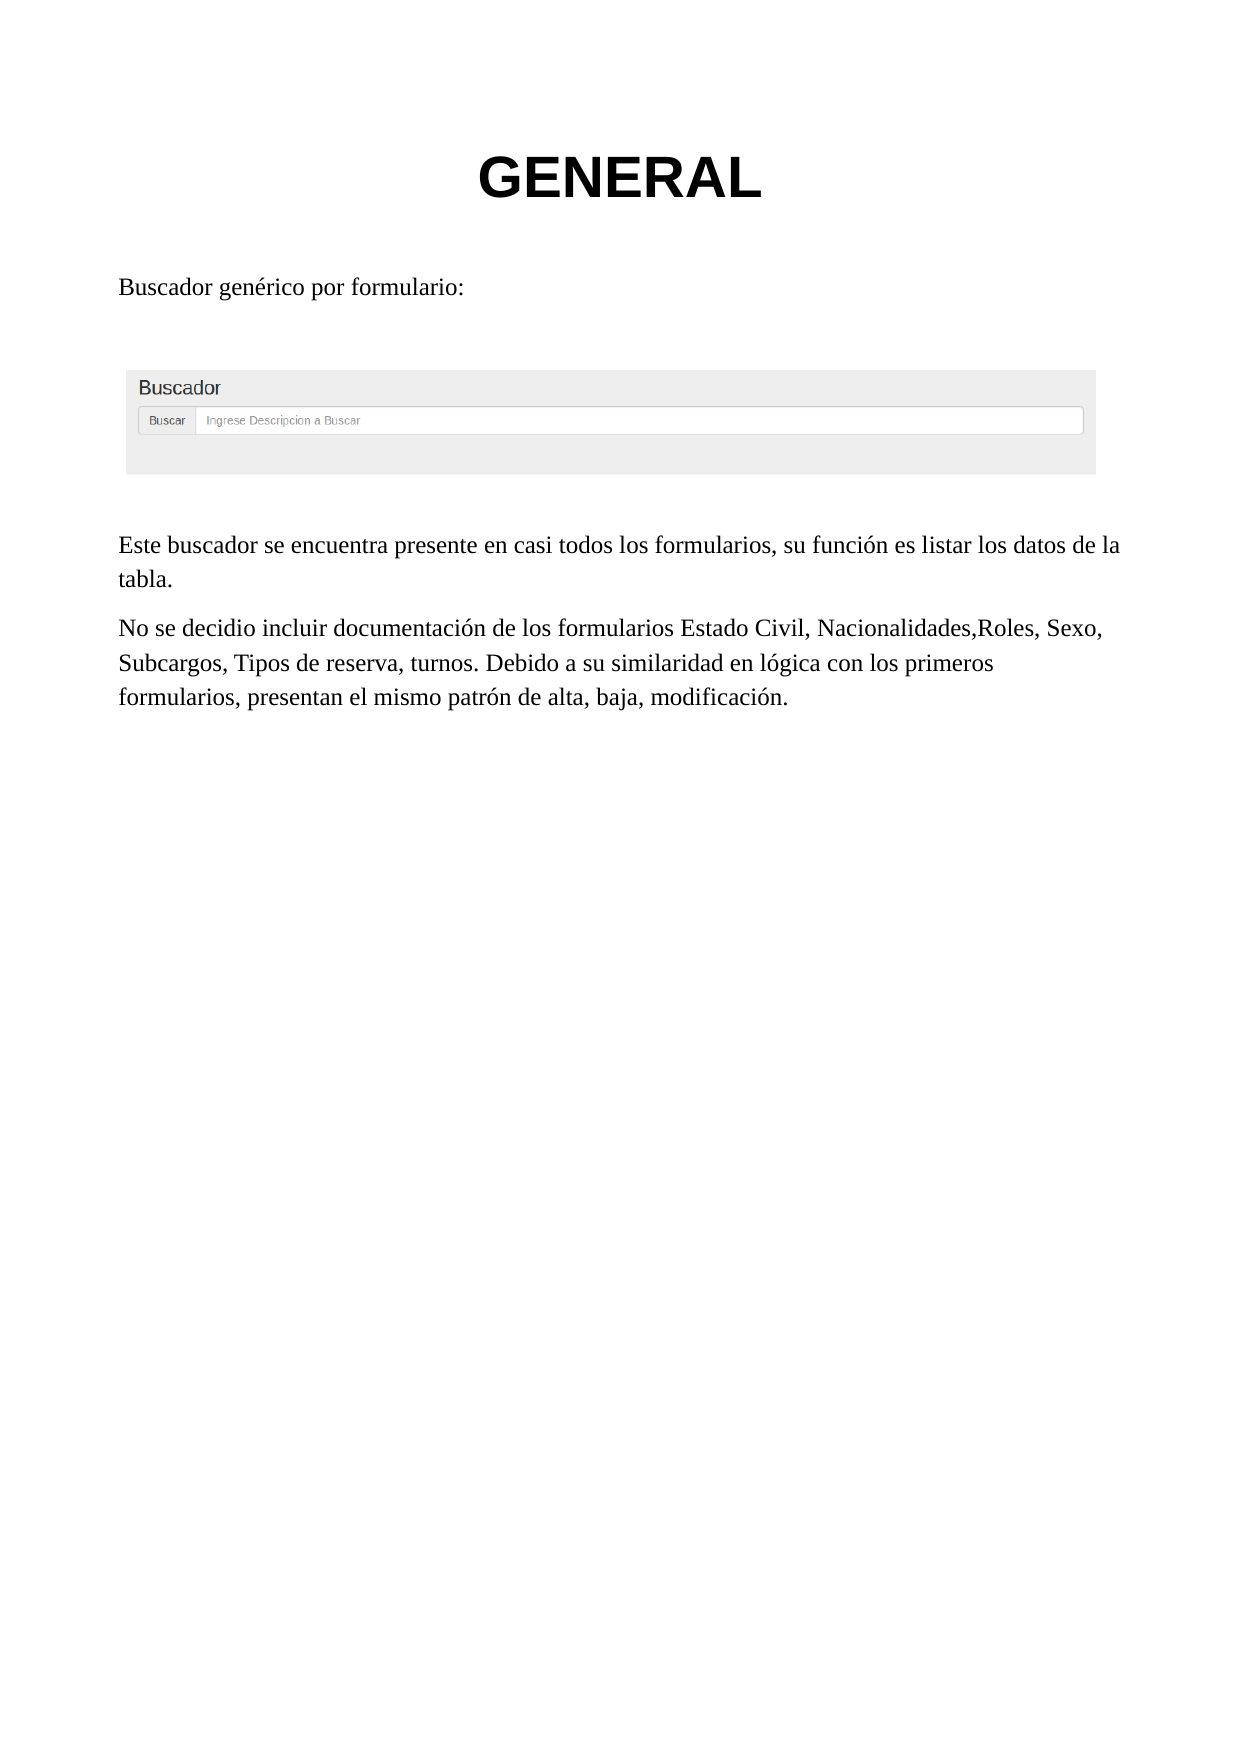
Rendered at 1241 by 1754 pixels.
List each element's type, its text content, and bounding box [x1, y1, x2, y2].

picture [118, 370, 1123, 475]
title GENERAL [118, 143, 1122, 210]
text Este buscador se encuentra presente en casi todos los formularios, su función es listar los datos de la tabla. [118, 530, 1122, 593]
text No se decidio incluir documentación de los formularios Estado Civil, Nacionalidades,Roles, Sexo, Subcargos, Tipos de reserva, turnos. Debido a su similaridad en lógica con los primeros formularios, presentan el mismo patrón de alta, baja, modificación. [118, 613, 1122, 711]
text Buscador genérico por formulario: [118, 272, 1122, 301]
